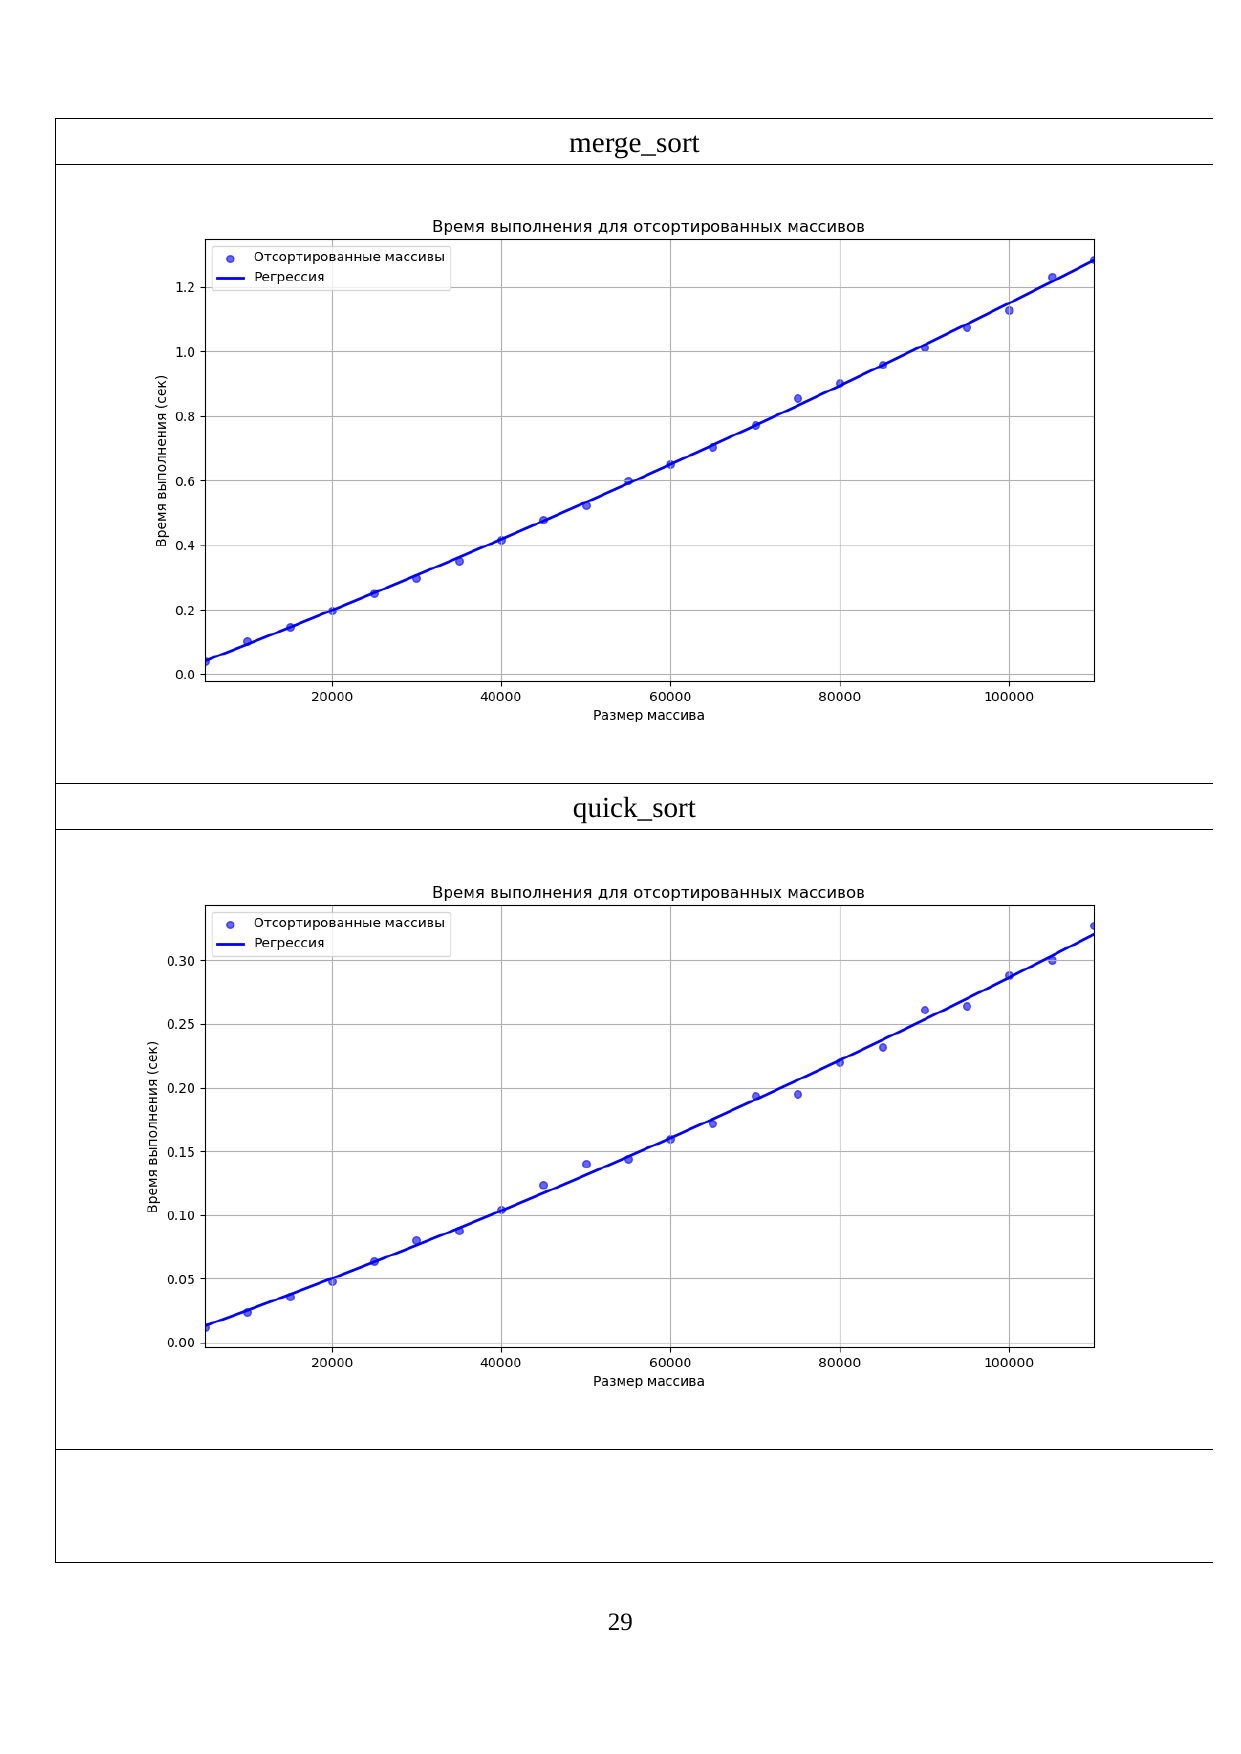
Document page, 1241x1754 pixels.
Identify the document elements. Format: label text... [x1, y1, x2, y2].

picture [61, 836, 1208, 1410]
table_cell quick_sort [56, 784, 1213, 829]
table_cell merge_sort [56, 119, 1213, 164]
picture [61, 171, 1208, 744]
table_cell [56, 830, 1213, 1448]
table_cell [56, 1450, 1213, 1562]
table_cell [56, 165, 1213, 783]
